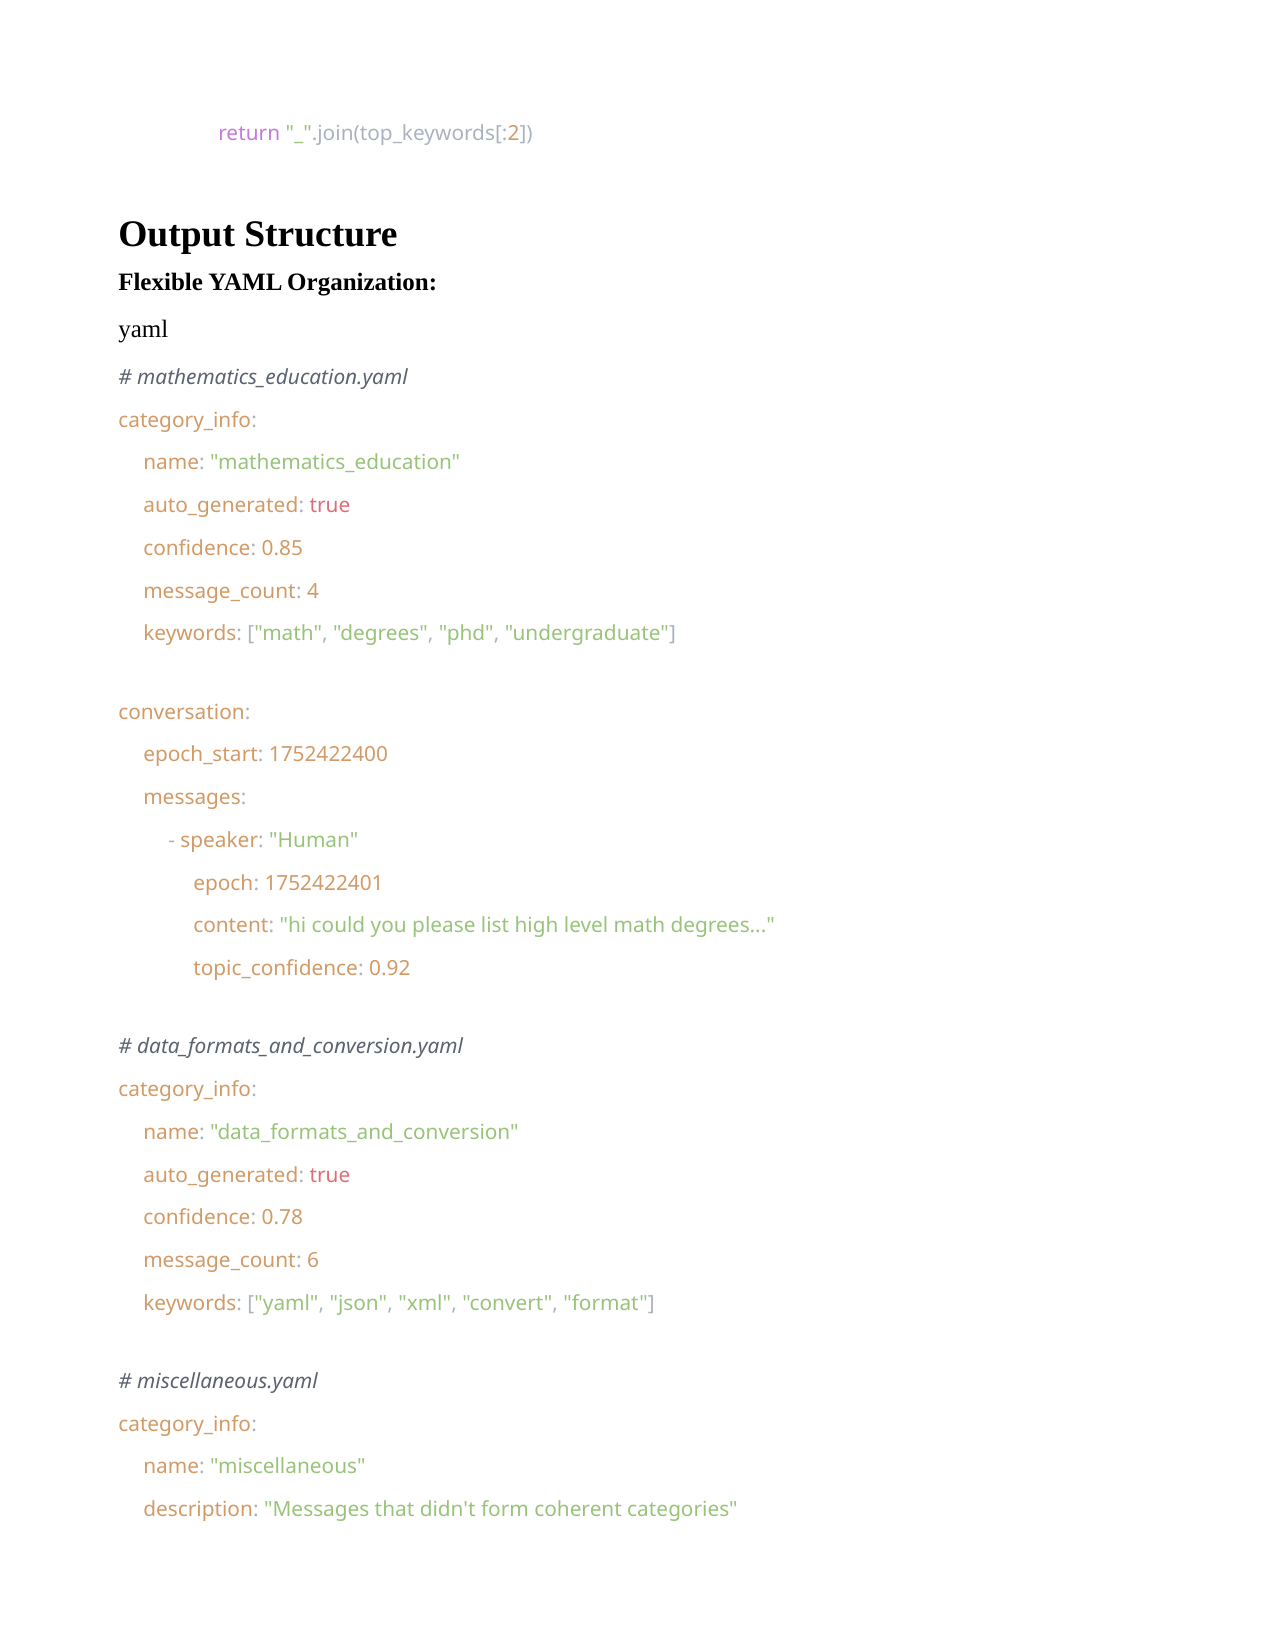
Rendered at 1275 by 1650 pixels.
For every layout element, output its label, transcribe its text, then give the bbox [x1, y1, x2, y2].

text category_info: [118, 405, 1157, 433]
text name: "miscellaneous" [118, 1452, 1157, 1480]
text auto_generated: true [118, 490, 1157, 519]
text auto_generated: true [118, 1160, 1157, 1188]
text epoch: 1752422401 [118, 868, 1157, 896]
text content: "hi could you please list high level math degrees..." [118, 911, 1157, 939]
text category_info: [118, 1409, 1157, 1437]
text epoch_start: 1752422400 [118, 739, 1157, 768]
text Flexible YAML Organization: [118, 267, 1157, 296]
text keywords: ["yaml", "json", "xml", "convert", "format"] [118, 1288, 1157, 1317]
text return "_".join(top_keywords[:2]) [118, 118, 1157, 147]
subtitle Output Structure [118, 211, 1157, 254]
text yaml [118, 314, 1157, 343]
text topic_confidence: 0.92 [118, 953, 1157, 982]
text keywords: ["math", "degrees", "phd", "undergraduate"] [118, 618, 1157, 647]
text # data_formats_and_conversion.yaml [118, 1032, 1157, 1060]
text message_count: 6 [118, 1245, 1157, 1274]
text description: "Messages that didn't form coherent categories" [118, 1494, 1157, 1523]
text # miscellaneous.yaml [118, 1366, 1157, 1395]
text messages: [118, 782, 1157, 811]
text confidence: 0.78 [118, 1202, 1157, 1231]
text name: "data_formats_and_conversion" [118, 1117, 1157, 1145]
text category_info: [118, 1074, 1157, 1103]
text confidence: 0.85 [118, 533, 1157, 561]
text - speaker: "Human" [118, 825, 1157, 853]
text name: "mathematics_education" [118, 447, 1157, 476]
text message_count: 4 [118, 576, 1157, 604]
text # mathematics_education.yaml [118, 362, 1157, 391]
text conversation: [118, 697, 1157, 725]
